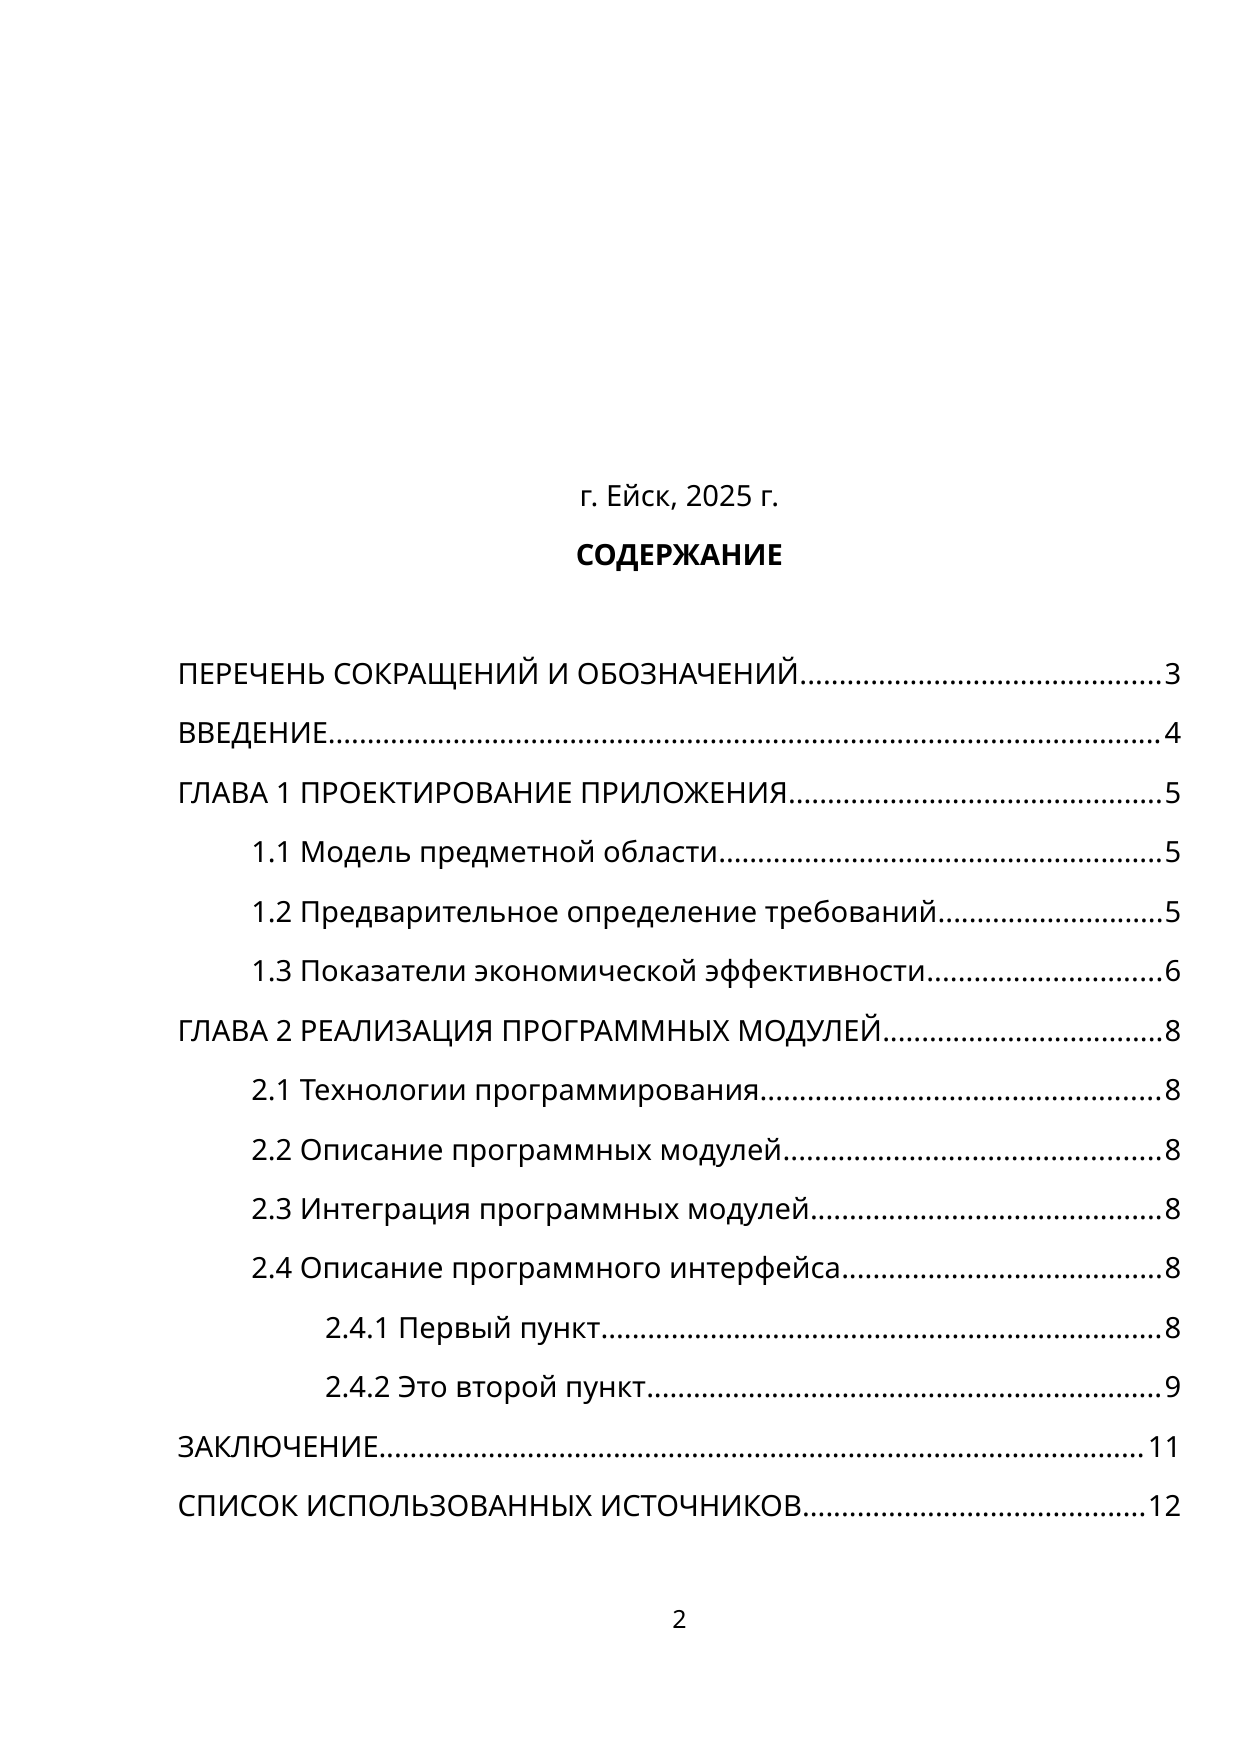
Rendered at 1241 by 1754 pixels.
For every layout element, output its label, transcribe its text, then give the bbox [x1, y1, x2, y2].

text ВВЕДЕНИЕ 4 [177, 712, 1181, 752]
text ЗАКЛЮЧЕНИЕ 11 [177, 1426, 1181, 1466]
text 2.1 Технологии программирования 8 [251, 1069, 1181, 1109]
text 1.1 Модель предметной области 5 [251, 831, 1181, 871]
text ГЛАВА 2 РЕАЛИЗАЦИЯ ПРОГРАММНЫХ МОДУЛЕЙ 8 [177, 1010, 1181, 1049]
text 1.2 Предварительное определение требований 5 [251, 891, 1181, 931]
text 2.4.1 Первый пункт 8 [325, 1307, 1181, 1347]
text 2.3 Интеграция программных модулей 8 [251, 1188, 1181, 1228]
text 2.4 Описание программного интерфейса 8 [251, 1248, 1181, 1287]
text 2.2 Описание программных модулей 8 [251, 1129, 1181, 1168]
subtitle СОДЕРЖАНИЕ [177, 534, 1181, 574]
text 1.3 Показатели экономической эффективности 6 [251, 950, 1181, 990]
text ГЛАВА 1 ПРОЕКТИРОВАНИЕ ПРИЛОЖЕНИЯ 5 [177, 772, 1181, 812]
text г. Ейск, 2025 г. [177, 475, 1181, 515]
text ПЕРЕЧЕНЬ СОКРАЩЕНИЙ И ОБОЗНАЧЕНИЙ 3 [177, 653, 1181, 693]
text 2.4.2 Это второй пункт 9 [325, 1367, 1181, 1406]
text СПИСОК ИСПОЛЬЗОВАННЫХ ИСТОЧНИКОВ 12 [177, 1486, 1181, 1525]
